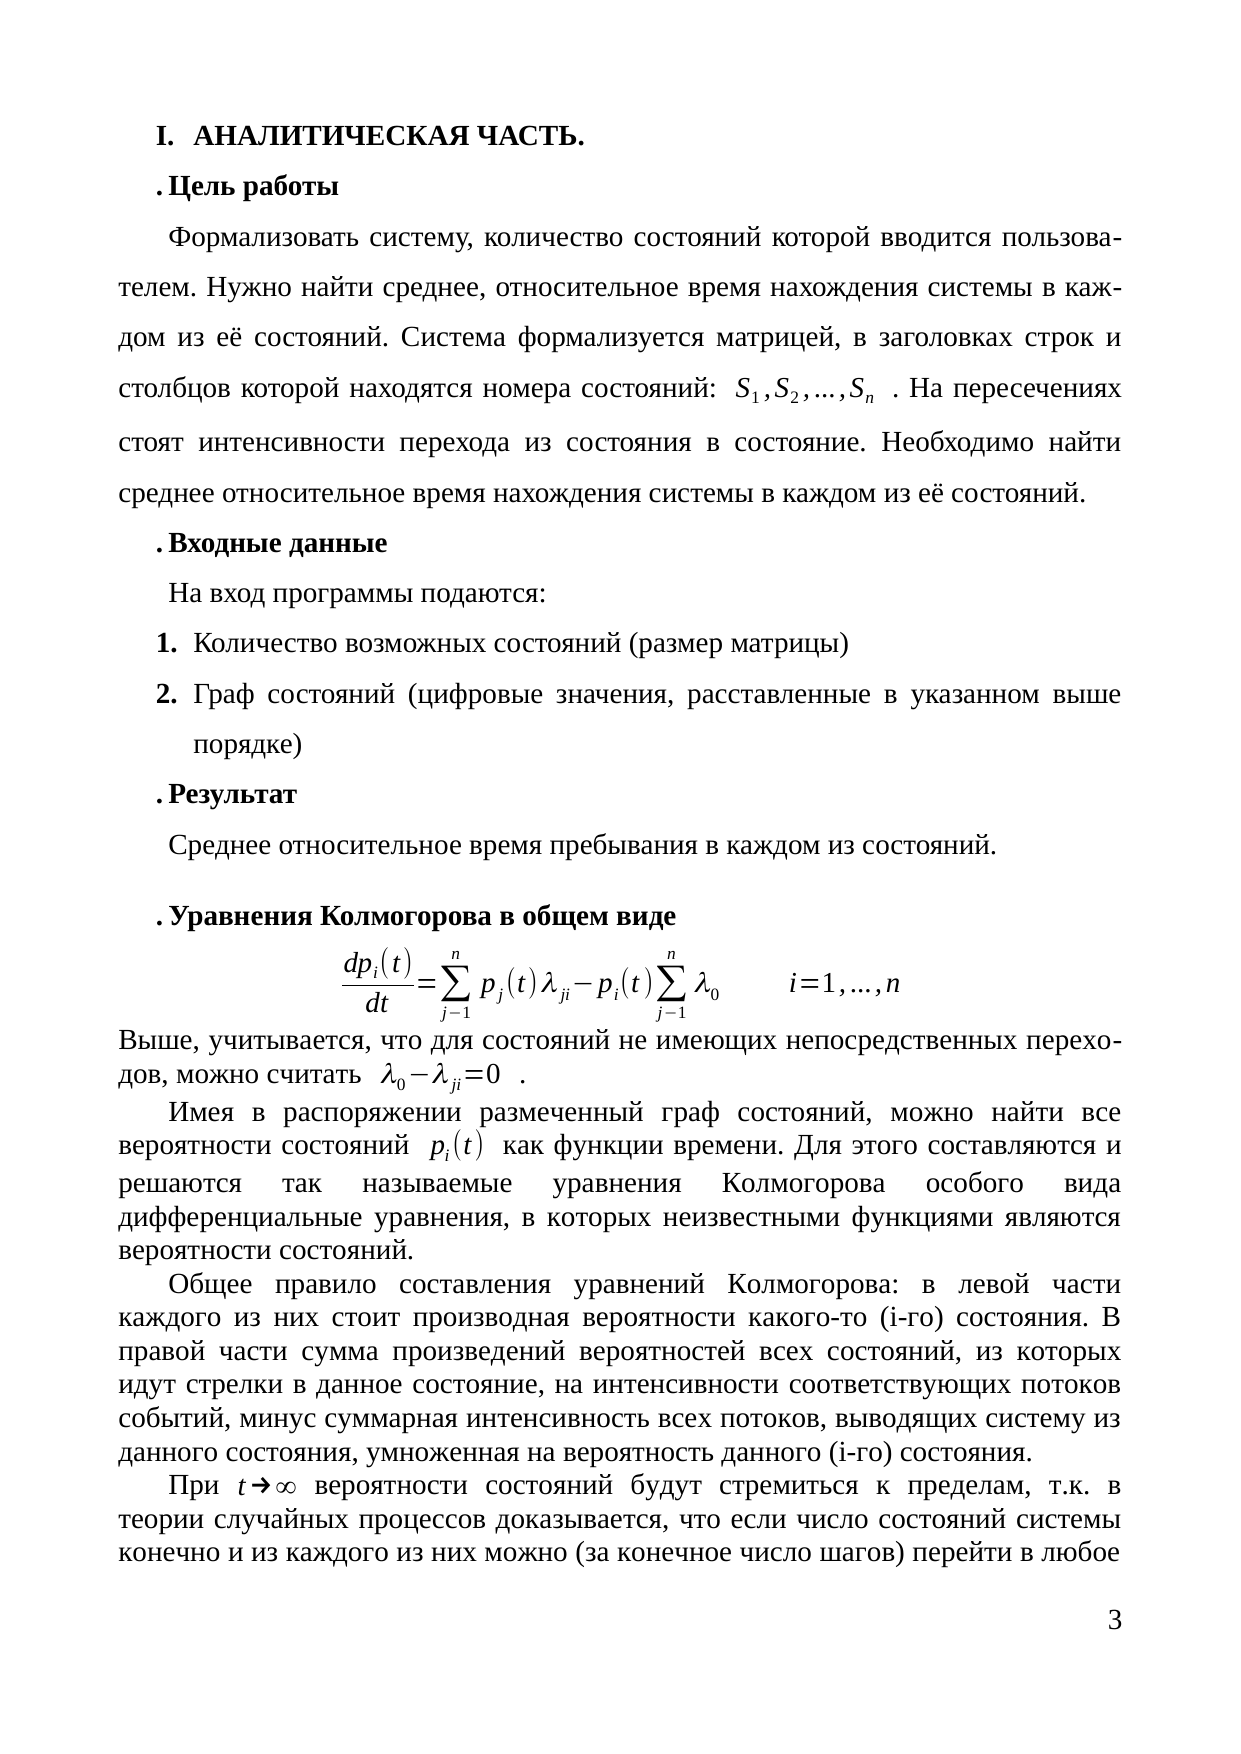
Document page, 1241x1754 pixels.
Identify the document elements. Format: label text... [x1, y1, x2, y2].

subtitle Входные данные [156, 525, 1122, 558]
text На вход программы подаются: [118, 575, 1122, 609]
subtitle Цель работы [156, 168, 1122, 202]
text Привероятности состояний будут стремиться к пределам, т.к. в теории случайных процессов доказывается, что если число состояний системы конечно и из каждого из них можно (за конечное число шагов) перейти в любое [118, 1467, 1122, 1568]
text Выше, учитывается, что для состояний не имеющих непосредственных перехо­дов, можно считать. [118, 1022, 1122, 1094]
subtitle АНАЛИТИЧЕСКАЯ ЧАСТЬ. [156, 118, 1122, 152]
list Количество возможных состояний (размер матрицы) [156, 626, 1122, 659]
text Имея в распоряжении размеченный граф состояний, можно найти все вероятности состоянийкак функции времени. Для этого составляются и решаются так называемые уравнения Колмогорова особого вида дифференциальные уравнения, в которых неизвестными функциями являются вероятности состояний. [118, 1094, 1122, 1266]
text Среднее относительное время пребывания в каждом из состояний. [118, 827, 1122, 860]
list Граф состояний (цифровые значения, расставленные в указанном выше порядке) [156, 676, 1122, 760]
text Общее правило составления уравнений Колмогорова: в левой части каждого из них стоит производная вероятности какого-то (i-го) состояния. В правой части сумма произведений вероятностей всех состояний, из которых идут стрелки в данное состояние, на интенсивности соответствующих потоков событий, минус суммарная интенсивность всех потоков, выводящих систему из данного состояния, умноженная на вероятность данного (i-го) состояния. [118, 1266, 1122, 1467]
subtitle Результат [156, 777, 1122, 810]
text Формализовать систему, количество состояний которой вводится пользова­телем. Нужно найти среднее, относительное время нахождения системы в каж­дом из её состояний. Система формализуется матрицей, в заголовках строк и столбцов которой находятся номера состояний:. На пересечениях стоят интенсивности перехода из состояния в состояние. Необходимо найти среднее относительное время нахождения системы в каждом из её состояний. [118, 219, 1122, 508]
subtitle Уравнения Колмогорова в общем виде [156, 898, 1122, 932]
